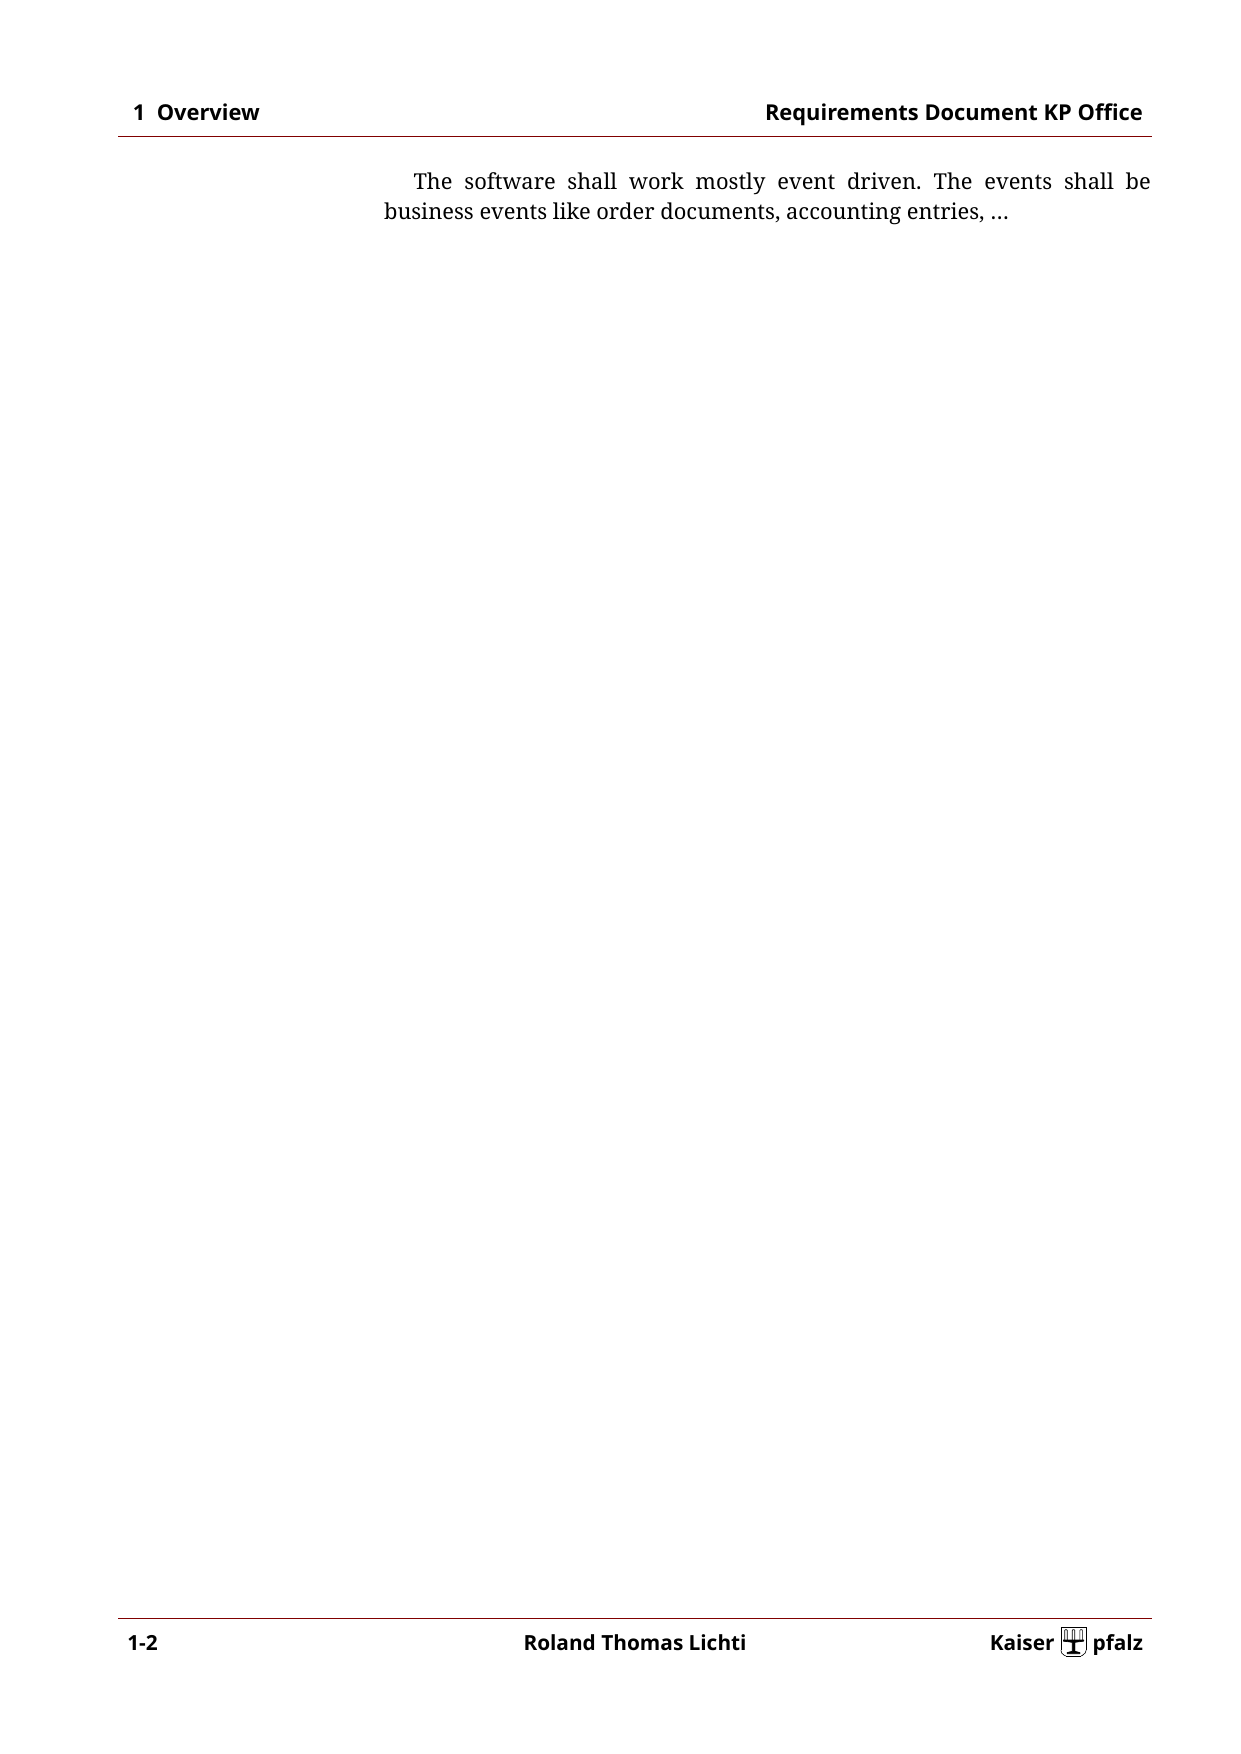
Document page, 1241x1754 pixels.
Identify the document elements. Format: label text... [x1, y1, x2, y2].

text The software shall work mostly event driven. The events shall be business events like order documents, accounting entries, … [384, 166, 1152, 226]
